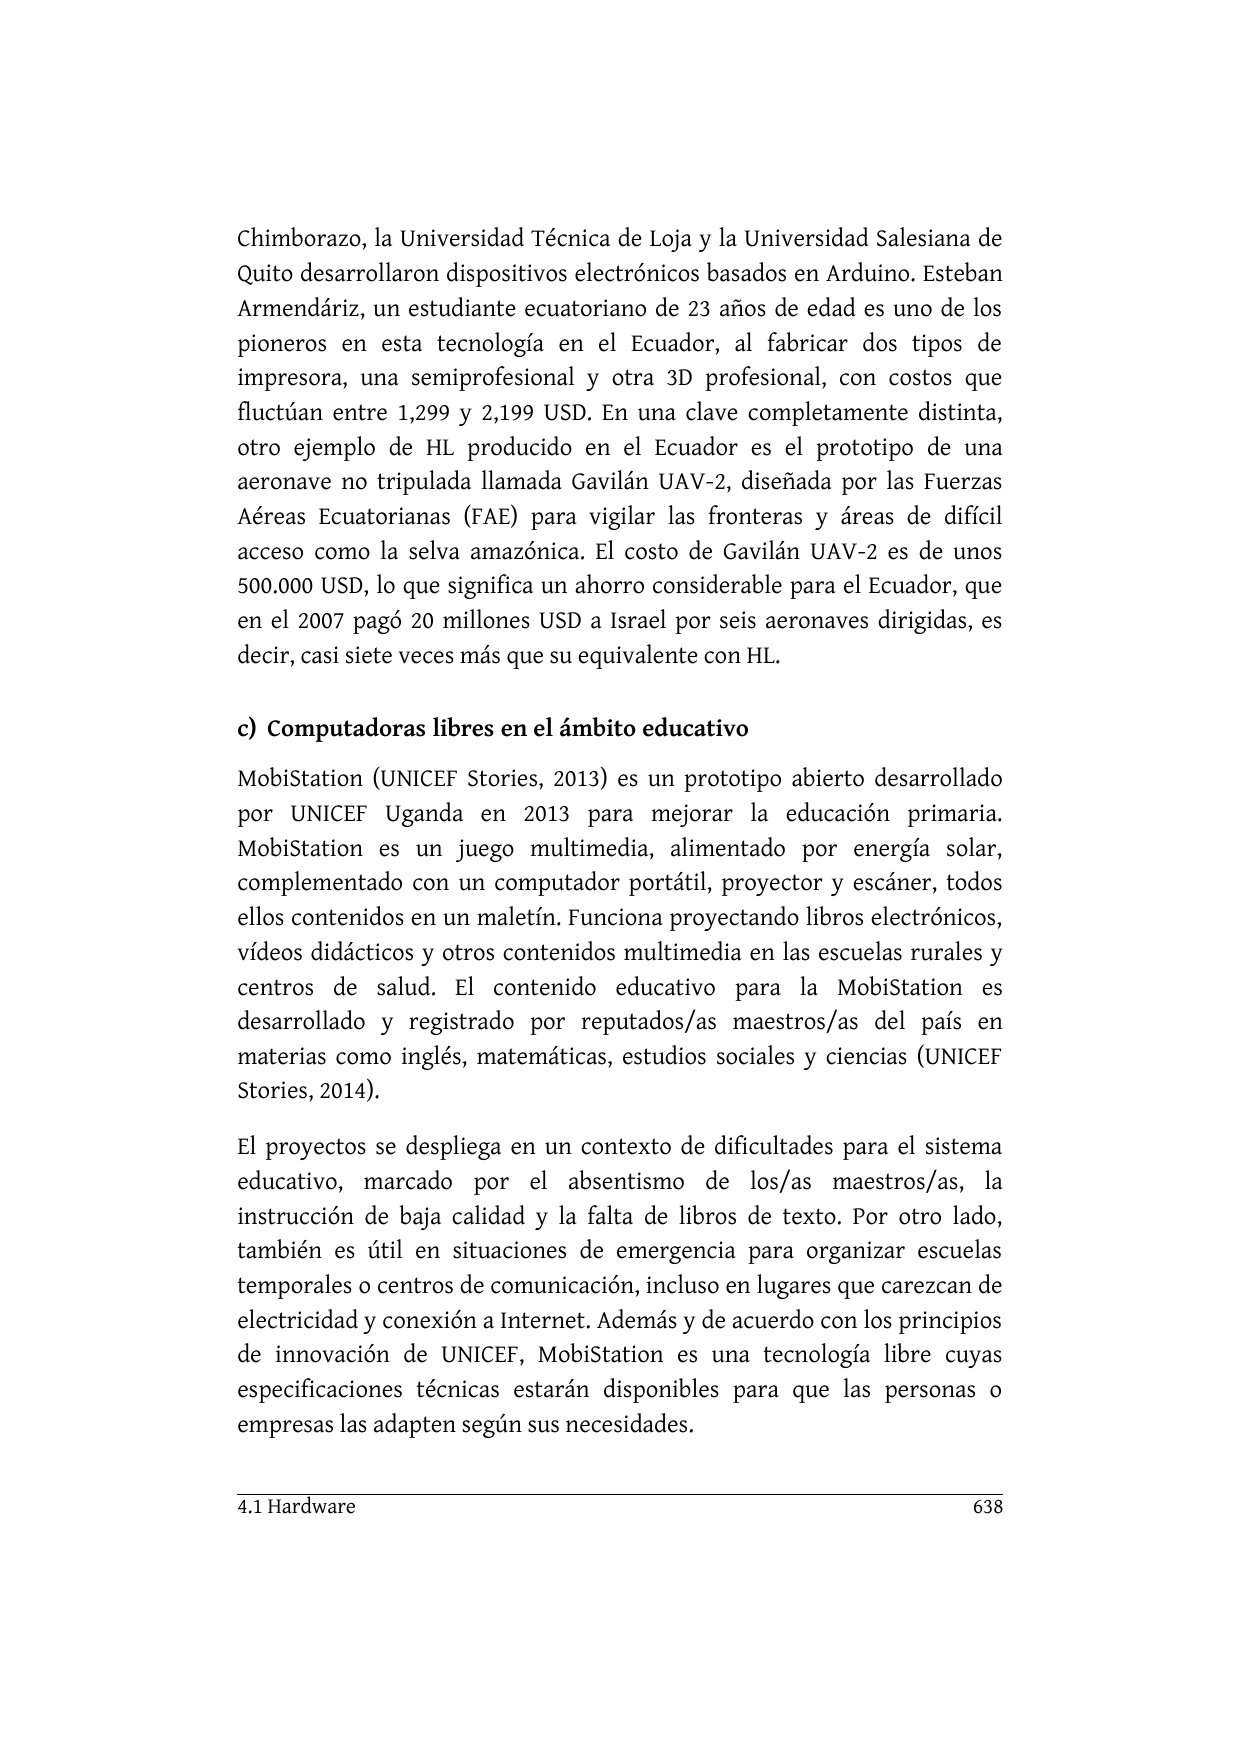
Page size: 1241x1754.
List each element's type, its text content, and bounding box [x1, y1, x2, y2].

text El proyectos se despliega en un contexto de dificultades para el sistema educativo, marcado por el absentismo de los/as maestros/as, la instrucción de baja calidad y la falta de libros de texto. Por otro lado, también es útil en situaciones de emergencia para organizar escuelas temporales o centros de comunicación, incluso en lugares que carezcan de electricidad y conexión a Internet. Además y de acuerdo con los principios de innovación de UNICEF, MobiStation es una tecnología libre cuyas especificaciones técnicas estarán disponibles para que las personas o empresas las adapten según sus necesidades. [237, 1133, 1003, 1439]
subtitle Computadoras libres en el ámbito educativo [237, 715, 1003, 744]
text Chimborazo, la Universidad Técnica de Loja y la Universidad Salesiana de Quito desarrollaron dispositivos electrónicos basados en Arduino. Esteban Armendáriz, un estudiante ecuatoriano de 23 años de edad es uno de los pioneros en esta tecnología en el Ecuador, al fabricar dos tipos de impresora, una semiprofesional y otra 3D profesional, con costos que fluctúan entre 1,299 y 2,199 USD. En una clave completamente distinta, otro ejemplo de HL producido en el Ecuador es el prototipo de una aeronave no tripulada llamada Gavilán UAV-2, diseñada por las Fuerzas Aéreas Ecuatorianas (FAE) para vigilar las fronteras y áreas de difícil acceso como la selva amazónica. El costo de Gavilán UAV-2 es de unos 500.000 USD, lo que significa un ahorro considerable para el Ecuador, que en el 2007 pagó 20 millones USD a Israel por seis aeronaves dirigidas, es decir, casi siete veces más que su equivalente con HL. [237, 225, 1003, 670]
text MobiStation (UNICEF Stories, 2013) es un prototipo abierto desarrollado por UNICEF Uganda en 2013 para mejorar la educación primaria. MobiStation es un juego multimedia, alimentado por energía solar, complementado con un computador portátil, proyector y escáner, todos ellos contenidos en un maletín. Funciona proyectando libros electrónicos, vídeos didácticos y otros contenidos multimedia en las escuelas rurales y centros de salud. El contenido educativo para la MobiStation es desarrollado y registrado por reputados/as maestros/as del país en materias como inglés, matemáticas, estudios sociales y ciencias (UNICEF Stories, 2014). [237, 765, 1003, 1106]
